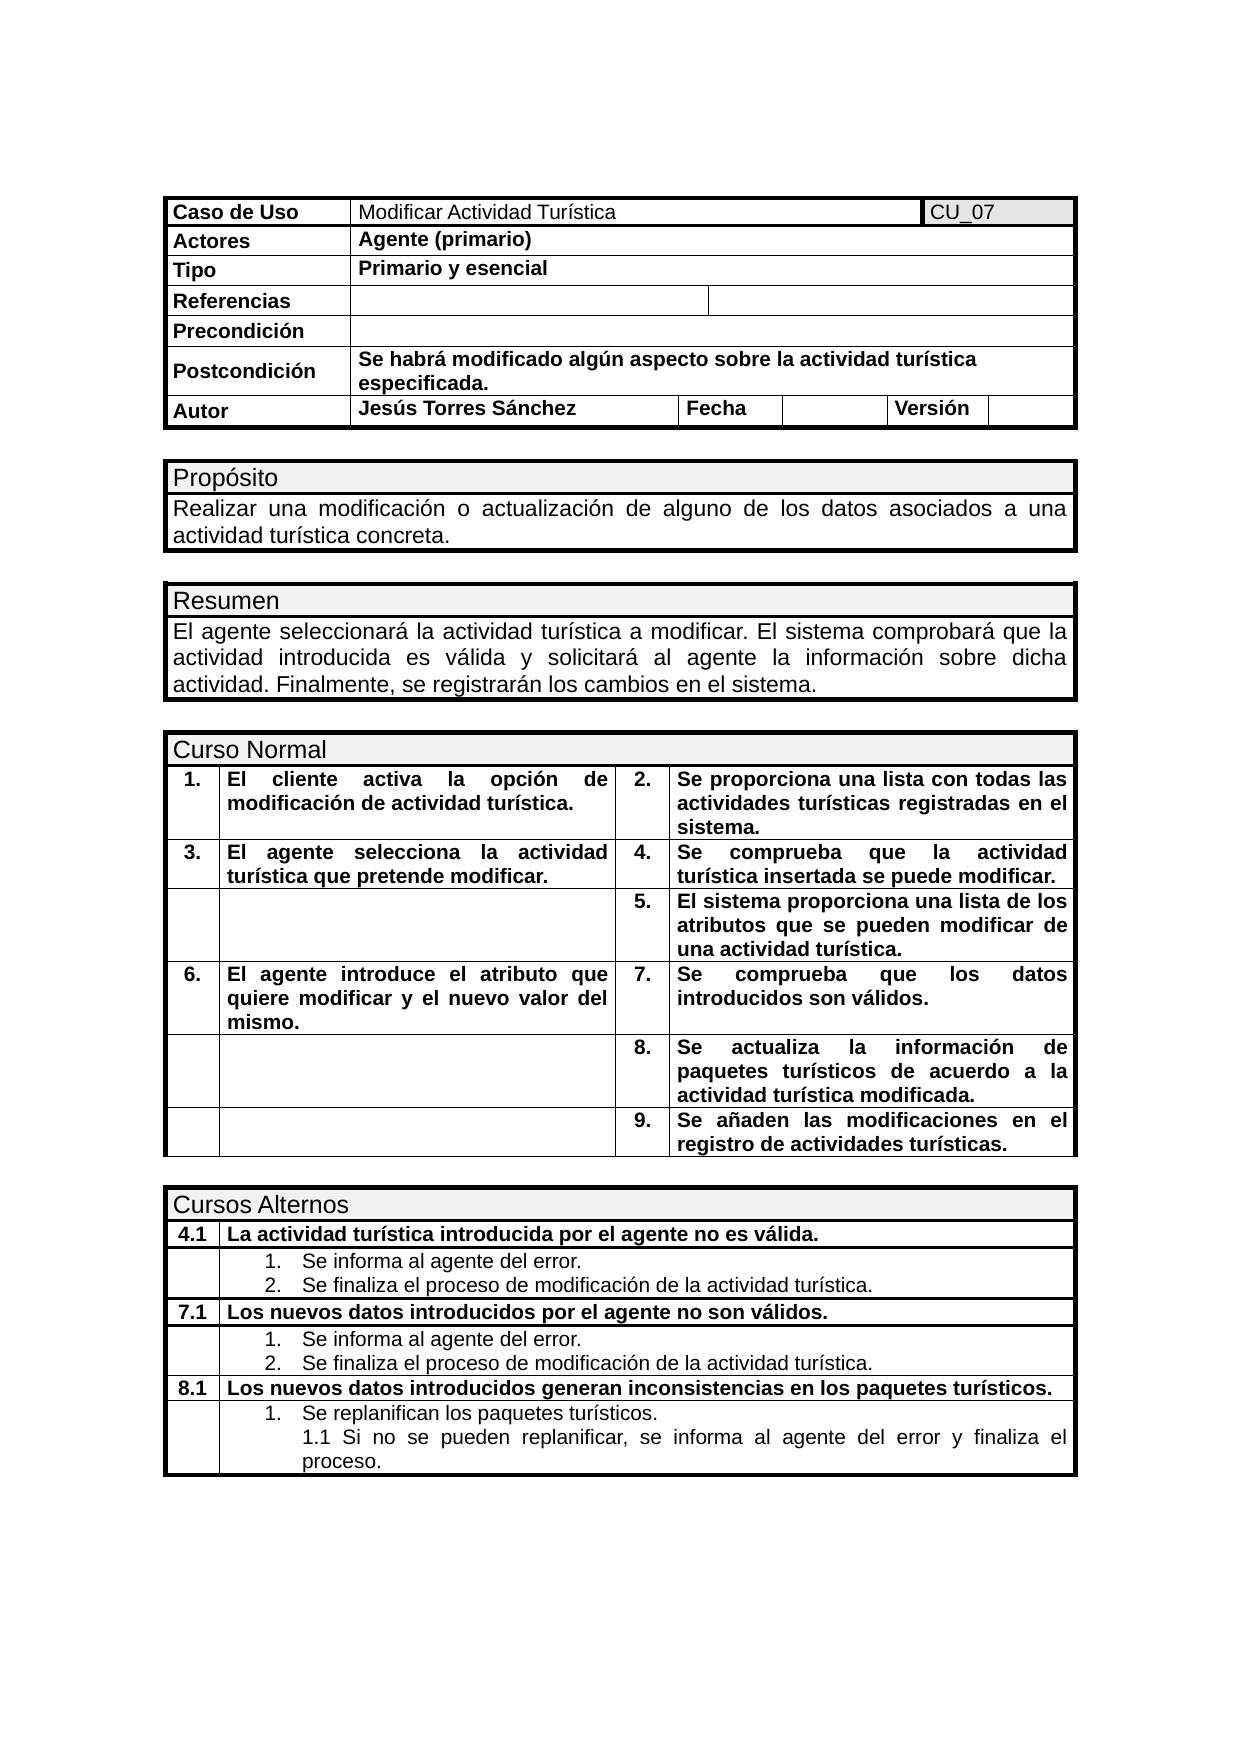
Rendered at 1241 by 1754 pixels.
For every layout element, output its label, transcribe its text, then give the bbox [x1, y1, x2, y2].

table_header CU_07 [925, 200, 1073, 224]
table_cell Los nuevos datos introducidos generan inconsistencias en los paquetes turísticos. [220, 1376, 1073, 1399]
table_cell Jesús Torres Sánchez [351, 396, 678, 425]
table_cell Se proporciona una lista con todas las actividades turísticas registradas en el sistema. [670, 767, 1073, 839]
table_cell Se comprueba que la actividad turística insertada se puede modificar. [670, 840, 1073, 888]
table_cell Autor [168, 396, 350, 425]
table_cell 4.1 [168, 1222, 219, 1246]
table_cell Tipo [168, 256, 350, 285]
table_cell [168, 1327, 219, 1375]
table_header Propósito [168, 463, 1073, 492]
table_cell 2. [616, 767, 669, 839]
table_cell Se informa al agente del error. Se finaliza el proceso de modificación de la actividad turística. [220, 1327, 1073, 1375]
table_cell [168, 1035, 219, 1107]
table_cell [709, 286, 1073, 315]
table_cell 9. [616, 1108, 669, 1156]
table_cell 4. [616, 840, 669, 888]
table_cell [168, 1108, 219, 1156]
table_cell Se actualiza la información de paquetes turísticos de acuerdo a la actividad turística modificada. [670, 1035, 1073, 1107]
table_cell [351, 316, 1073, 346]
table_cell Precondición [168, 316, 350, 346]
table_cell 6. [168, 962, 219, 1034]
table_header Resumen [168, 586, 1073, 615]
table_cell 3. [168, 840, 219, 888]
table_cell 5. [616, 889, 669, 961]
table_cell Los nuevos datos introducidos por el agente no son válidos. [220, 1300, 1073, 1324]
table_cell Se añaden las modificaciones en el registro de actividades turísticas. [670, 1108, 1073, 1156]
table_cell 8. [616, 1035, 669, 1107]
table_cell Actores [168, 227, 350, 254]
table_header Curso Normal [168, 735, 1073, 764]
table_cell [220, 1108, 615, 1156]
table_cell [168, 1401, 219, 1472]
table_cell [220, 1035, 615, 1107]
table_cell Referencias [168, 286, 350, 315]
table_cell Versión [888, 396, 988, 425]
table_cell [168, 1249, 219, 1297]
table_cell [351, 286, 708, 315]
table_cell Se informa al agente del error. Se finaliza el proceso de modificación de la actividad turística. [220, 1249, 1073, 1297]
table_cell La actividad turística introducida por el agente no es válida. [220, 1222, 1073, 1246]
table_cell [783, 396, 887, 425]
table_cell Primario y esencial [351, 256, 1073, 285]
table_cell Realizar una modificación o actualización de alguno de los datos asociados a una actividad turística concreta. [168, 495, 1073, 548]
table_cell Se comprueba que los datos introducidos son válidos. [670, 962, 1073, 1034]
table_cell Fecha [679, 396, 782, 425]
table_header Cursos Alternos [168, 1190, 1073, 1219]
table_cell [989, 396, 1073, 425]
table_cell Agente (primario) [351, 227, 1073, 254]
table_cell 8.1 [168, 1376, 219, 1399]
table_cell El agente seleccionará la actividad turística a modificar. El sistema comprobará que la actividad introducida es válida y solicitará al agente la información sobre dicha actividad. Finalmente, se registrarán los cambios en el sistema. [168, 618, 1073, 697]
table_cell El agente introduce el atributo que quiere modificar y el nuevo valor del mismo. [220, 962, 615, 1034]
table_cell 7.1 [168, 1300, 219, 1324]
table_cell El agente selecciona la actividad turística que pretende modificar. [220, 840, 615, 888]
table_cell [168, 889, 219, 961]
table_cell 7. [616, 962, 669, 1034]
table_cell 1. [168, 767, 219, 839]
table_cell Se replanifican los paquetes turísticos. 1.1 Si no se pueden replanificar, se informa al agente del error y finaliza el proceso. [220, 1401, 1073, 1472]
table_cell Postcondición [168, 347, 350, 395]
table_cell El cliente activa la opción de modificación de actividad turística. [220, 767, 615, 839]
table_cell Se habrá modificado algún aspecto sobre la actividad turística especificada. [351, 347, 1073, 395]
table_header Caso de Uso [168, 200, 350, 224]
table_cell [220, 889, 615, 961]
table_header Modificar Actividad Turística [351, 200, 920, 224]
table_cell El sistema proporciona una lista de los atributos que se pueden modificar de una actividad turística. [670, 889, 1073, 961]
